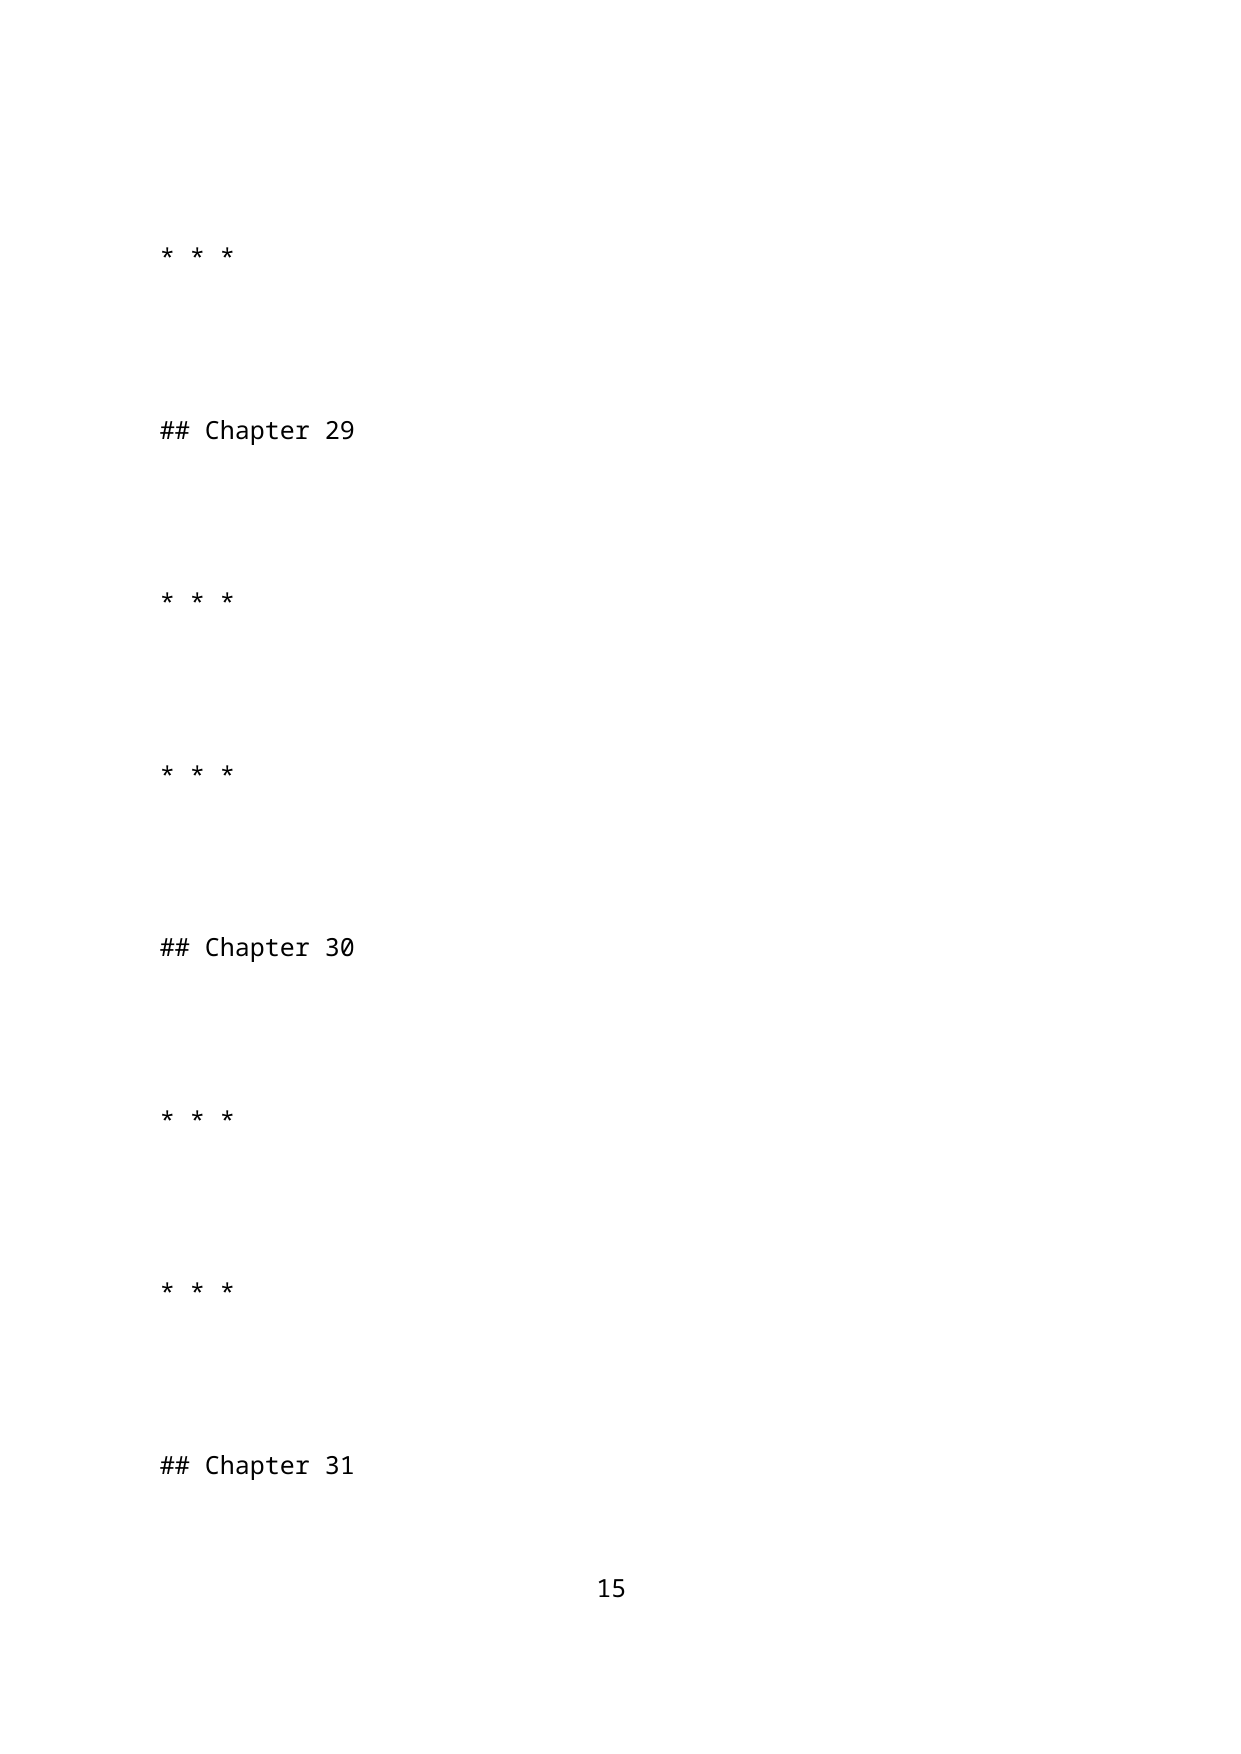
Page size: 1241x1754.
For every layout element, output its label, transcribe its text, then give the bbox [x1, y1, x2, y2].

text * * * [159, 749, 1063, 793]
text * * * [159, 1094, 1063, 1138]
text * * * [159, 577, 1063, 620]
text * * * [159, 1267, 1063, 1310]
text ## Chapter 31 [159, 1439, 1063, 1483]
text ## Chapter 30 [159, 922, 1063, 965]
text * * * [159, 232, 1063, 275]
text ## Chapter 29 [159, 404, 1063, 448]
